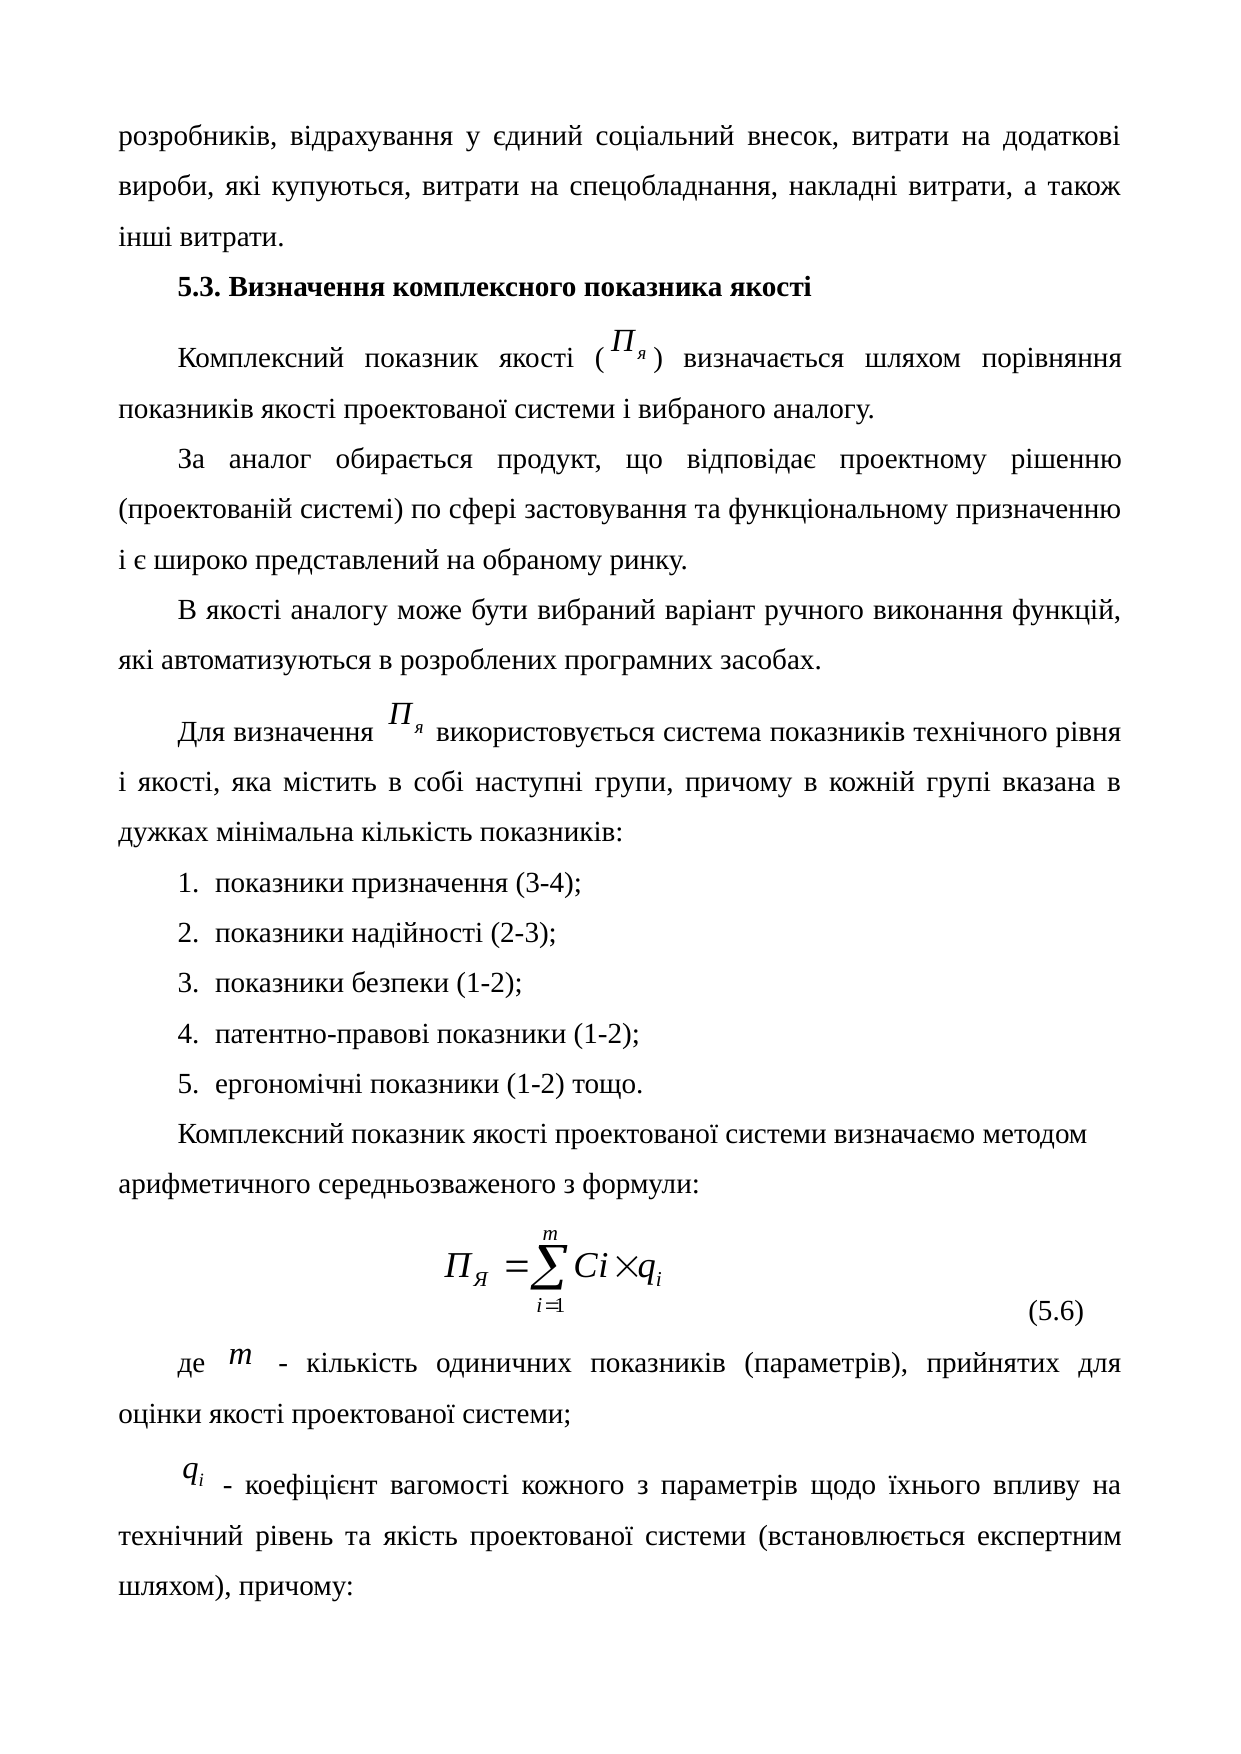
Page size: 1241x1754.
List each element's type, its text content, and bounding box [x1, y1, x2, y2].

text розробників, відрахування у єдиний соціальний внесок, витрати на додаткові вироби, які купуються, витрати на спецобладнання, накладні витрати, а також інші витрати. [118, 118, 1122, 252]
text Комплексний показник якості проектованої системи визначаємо методом арифметичного середньозваженого з формули: [118, 1116, 1122, 1200]
list показники призначення (3-4); [177, 865, 1122, 898]
text Комплексний показник якості () визначається шляхом порівняння показників якості проектованої системи і вибраного аналогу. [118, 319, 1122, 424]
text За аналог обирається продукт, що відповідає проектному рішенню (проектованій системі) по сфері застовування та функціональному призначенню і є широко представлений на обраному ринку. [118, 441, 1122, 575]
text - коефіцієнт вагомості кожного з параметрів щодо їхнього впливу на технічний рівень та якість проектованої системи (встановлюється експертним шляхом), причому: [118, 1446, 1122, 1601]
text В якості аналогу може бути вибраний варіант ручного виконання функцій, які автоматизуються в розроблених програмних засобах. [118, 592, 1122, 676]
list показники безпеки (1-2); [177, 965, 1122, 999]
text Для визначення використовується система показників технічного рівня і якості, яка містить в собі наступні групи, причому в кожній групі вказана в дужках мінімальна кількість показників: [118, 693, 1122, 848]
text де - кількість одиничних показників (параметрів), прийнятих для оцінки якості проектованої системи; [118, 1343, 1122, 1429]
text (5.6) [177, 1217, 1122, 1326]
subtitle 5.3. Визначення комплексного показника якості [118, 269, 1122, 303]
list ергономічні показники (1-2) тощо. [177, 1066, 1122, 1099]
list патентно-правові показники (1-2); [177, 1016, 1122, 1049]
list показники надійності (2-3); [177, 915, 1122, 949]
